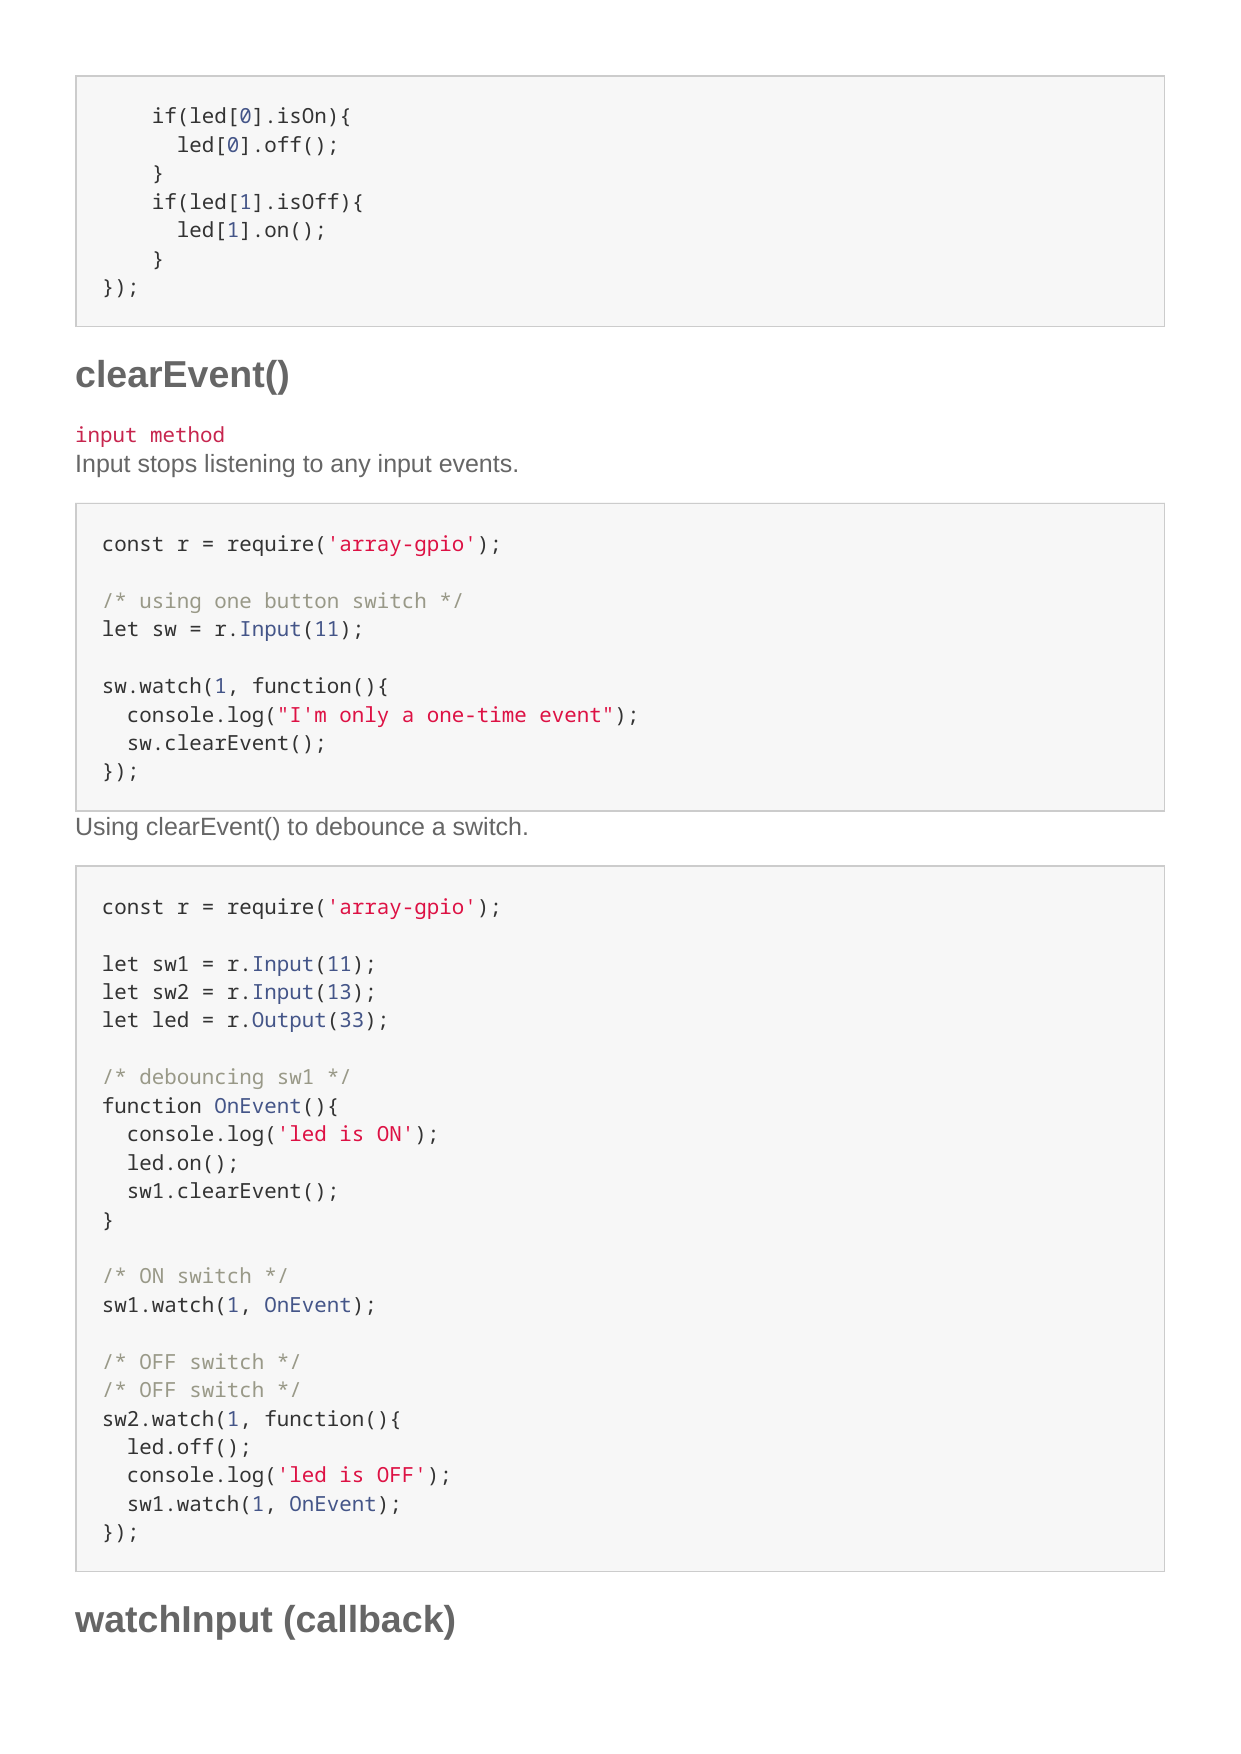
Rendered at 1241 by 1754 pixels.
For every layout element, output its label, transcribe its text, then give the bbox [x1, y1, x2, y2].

text console.log("I'm only a one-time event"); [77, 673, 1164, 702]
text let led = r.Output(33); [77, 979, 1164, 1007]
text }); [77, 246, 1164, 326]
text const r = require('array-gpio'); [77, 867, 1164, 894]
text led[1].on(); [77, 189, 1164, 217]
text sw1.watch(1, OnEvent); [77, 1263, 1164, 1292]
text sw2.watch(1, function(){ [77, 1377, 1164, 1406]
text const r = require('array-gpio'); [77, 504, 1164, 531]
text /* OFF switch */ [77, 1320, 1164, 1349]
text if(led[1].isOff){ [77, 160, 1164, 189]
text led[0].off(); [77, 103, 1164, 132]
text sw1.clearEvent(); [77, 1150, 1164, 1178]
text let sw2 = r.Input(13); [77, 951, 1164, 979]
text sw.watch(1, function(){ [77, 645, 1164, 673]
text /* debouncing sw1 */ [77, 1036, 1164, 1064]
text console.log('led is OFF'); [77, 1434, 1164, 1462]
text console.log('led is ON'); [77, 1093, 1164, 1121]
text clearEvent() [75, 352, 1165, 395]
text /* ON switch */ [77, 1235, 1164, 1263]
text let sw = r.Input(11); [77, 588, 1164, 616]
text /* using one button switch */ [77, 559, 1164, 588]
text sw1.watch(1, OnEvent); [77, 1462, 1164, 1491]
text }); [77, 1491, 1164, 1571]
text input method [75, 420, 1165, 449]
text } [77, 1178, 1164, 1207]
text }); [77, 730, 1164, 810]
text led.off(); [77, 1406, 1164, 1434]
text if(led[0].isOn){ [77, 77, 1164, 103]
text Input stops listening to any input events. [75, 449, 1165, 477]
text Using clearEvent() to debounce a switch. [75, 812, 1165, 840]
text led.on(); [77, 1121, 1164, 1150]
text sw.clearEvent(); [77, 702, 1164, 730]
text } [77, 132, 1164, 160]
text } [77, 217, 1164, 246]
text watchInput (callback) [75, 1597, 1165, 1641]
text /* OFF switch */ [77, 1349, 1164, 1377]
text function OnEvent(){ [77, 1064, 1164, 1093]
text let sw1 = r.Input(11); [77, 922, 1164, 951]
